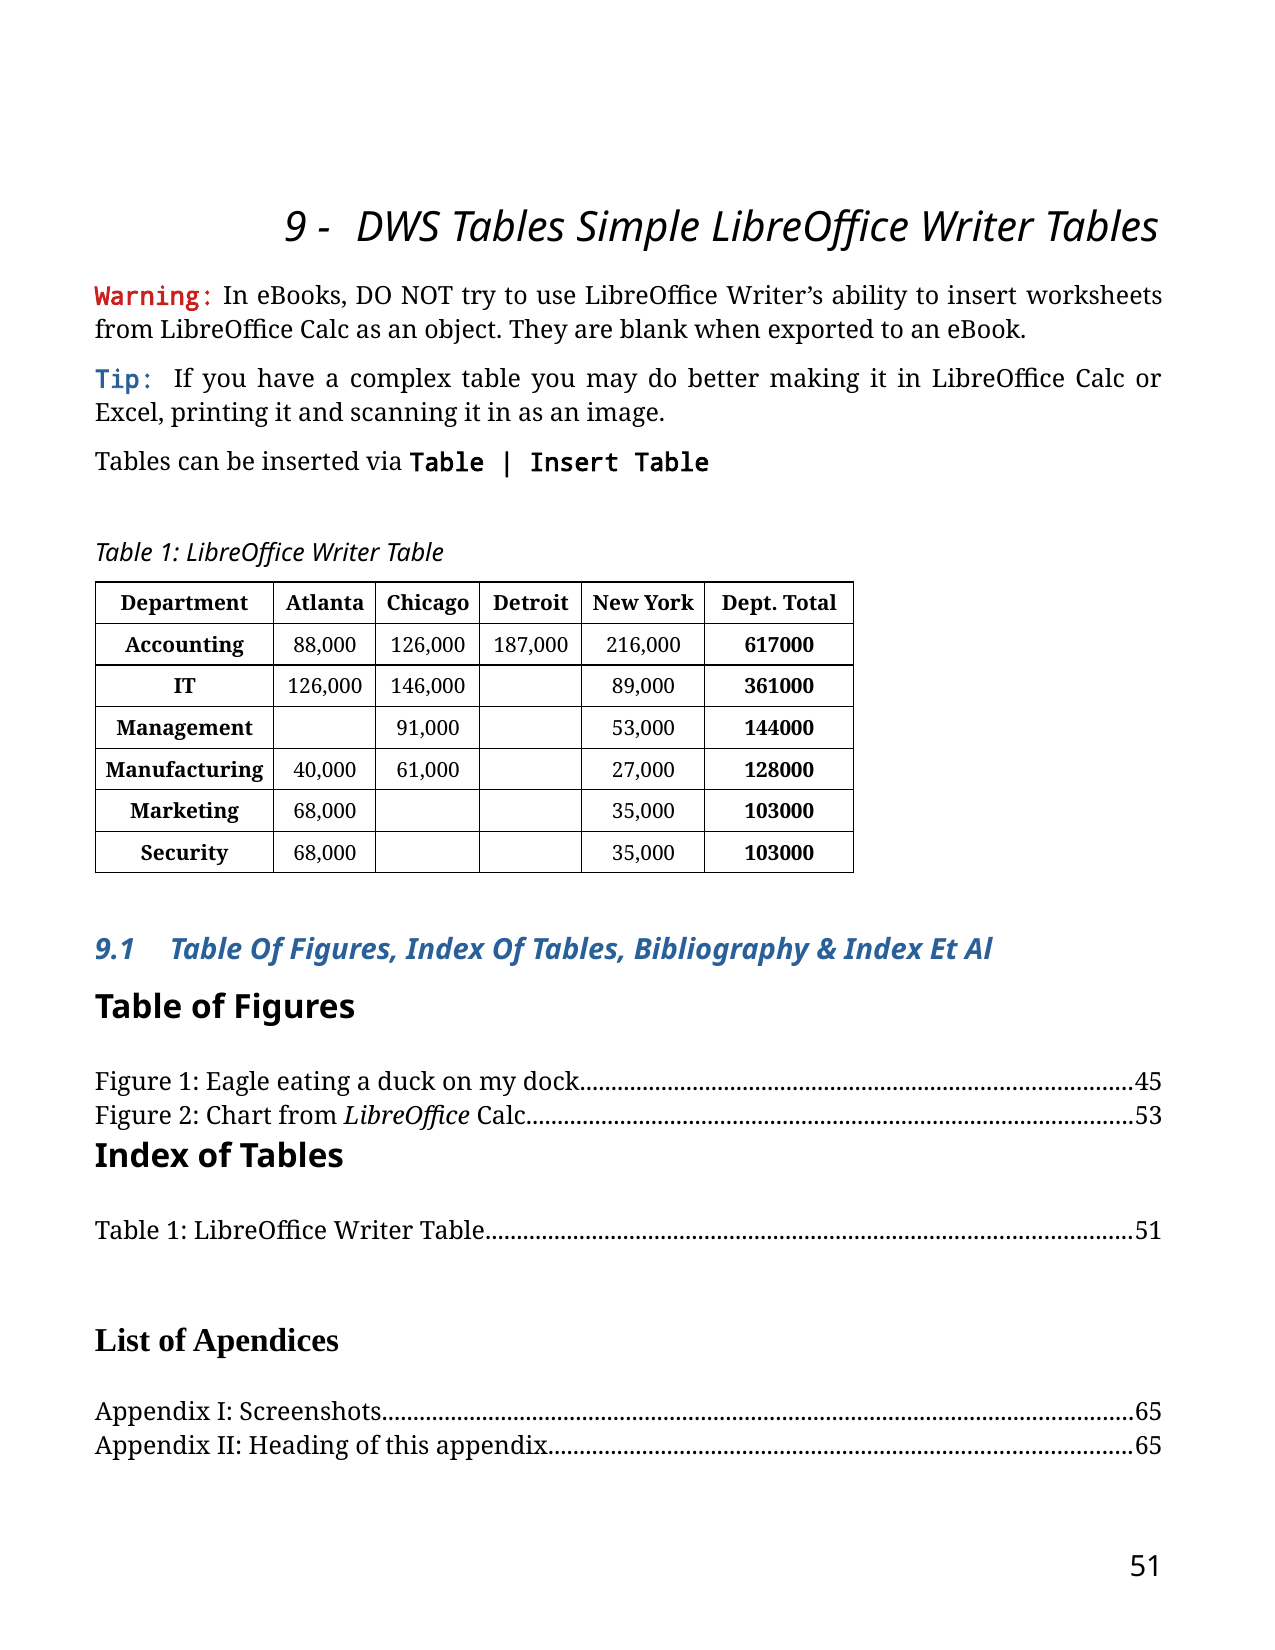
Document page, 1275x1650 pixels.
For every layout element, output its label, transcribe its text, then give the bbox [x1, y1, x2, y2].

text Tip: If you have a complex table you may do better making it in LibreOffice Calc or Excel, printing it and scanning it in as an image. [94, 361, 1162, 429]
table_header Detroit [480, 583, 581, 623]
table_cell Manufacturing [96, 749, 273, 789]
table_cell 103000 [705, 832, 853, 872]
table_cell [274, 707, 375, 748]
table_cell 88,000 [274, 624, 375, 664]
table_cell 35,000 [582, 832, 704, 872]
table_header Dept. Total [705, 583, 853, 623]
table_cell 126,000 [376, 624, 479, 664]
subtitle DWS Tables Simple LibreOffice Writer Tables [94, 194, 1162, 257]
table_cell 89,000 [582, 666, 704, 706]
table_cell [480, 790, 581, 831]
table_header Department [96, 583, 273, 623]
table_cell 68,000 [274, 832, 375, 872]
subtitle Table of Figures, Index of Tables, Bibliography & Index et al [94, 928, 1162, 968]
table_header New York [582, 583, 704, 623]
table_cell 187,000 [480, 624, 581, 664]
table_cell Marketing [96, 790, 273, 831]
table_cell [480, 707, 581, 748]
table_cell 216,000 [582, 624, 704, 664]
table_cell 144000 [705, 707, 853, 748]
table_cell Security [96, 832, 273, 872]
table_cell 361000 [705, 666, 853, 706]
table_cell IT [96, 666, 273, 706]
table_cell [480, 749, 581, 789]
table_cell [376, 832, 479, 872]
table_cell 61,000 [376, 749, 479, 789]
subtitle Table of Figures [94, 983, 1162, 1028]
table_cell [480, 832, 581, 872]
text Figure 2: Chart from LibreOffice Calc 53 [94, 1097, 1162, 1132]
table_cell 128000 [705, 749, 853, 789]
text Figure 1: Eagle eating a duck on my dock 45 [94, 1063, 1162, 1097]
text Table 1: LibreOffice Writer Table [94, 535, 1162, 569]
table_cell 126,000 [274, 666, 375, 706]
table_cell 68,000 [274, 790, 375, 831]
table_cell 53,000 [582, 707, 704, 748]
table_cell Management [96, 707, 273, 748]
text Warning: In eBooks, DO NOT try to use LibreOffice Writer’s ability to insert worksheets from LibreOffice Calc as an object. They are blank when exported to an eBook. [94, 278, 1162, 346]
table_cell [480, 666, 581, 706]
table_cell 40,000 [274, 749, 375, 789]
table_header Chicago [376, 583, 479, 623]
table_cell 103000 [705, 790, 853, 831]
table_cell [376, 790, 479, 831]
table_cell 146,000 [376, 666, 479, 706]
text Appendix II: Heading of this appendix 65 [94, 1428, 1162, 1462]
text Appendix I: Screenshots 65 [94, 1394, 1162, 1428]
table_cell 91,000 [376, 707, 479, 748]
text Tables can be inserted via Table | Insert Table [94, 444, 1162, 478]
subtitle List of Apendices [94, 1320, 1162, 1358]
text Table 1: LibreOffice Writer Table 51 [94, 1212, 1162, 1246]
table_cell 617000 [705, 624, 853, 664]
table_cell 35,000 [582, 790, 704, 831]
table_header Atlanta [274, 583, 375, 623]
table_cell 27,000 [582, 749, 704, 789]
table_cell Accounting [96, 624, 273, 664]
subtitle Index of Tables [94, 1132, 1162, 1177]
